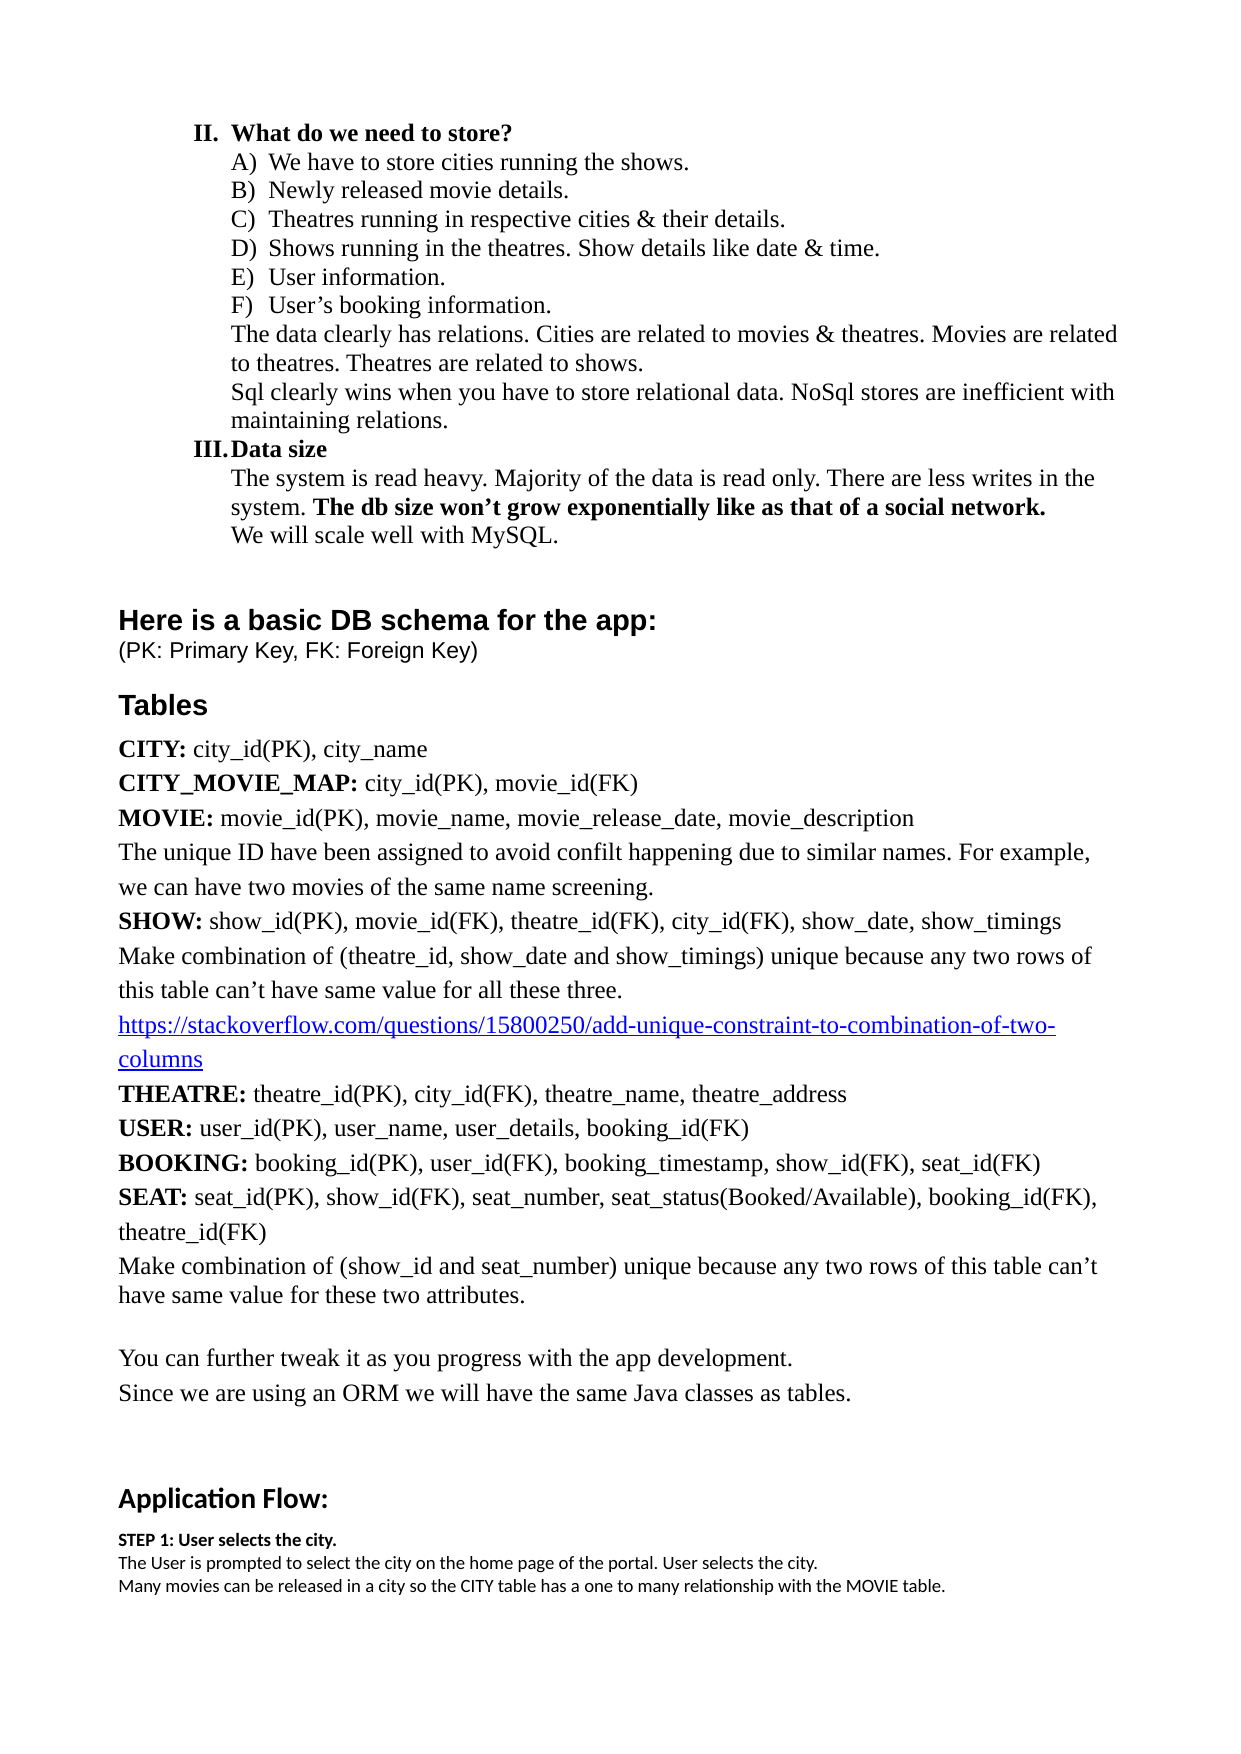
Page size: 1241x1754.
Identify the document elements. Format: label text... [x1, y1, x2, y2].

list The data clearly has relations. Cities are related to movies & theatres. Movies are related to theatres. Theatres are related to shows. Sql clearly wins when you have to store relational data. NoSql stores are inefficient with maintaining relations. [193, 319, 1122, 434]
list What do we need to store? [193, 118, 1122, 147]
list The system is read heavy. Majority of the data is read only. There are less writes in the system. The db size won’t grow exponentially like as that of a social network. We will scale well with MySQL. [193, 463, 1122, 549]
subtitle Application Flow: [118, 1481, 1122, 1516]
subtitle Here is a basic DB schema for the app: (PK: Primary Key, FK: Foreign Key) [118, 603, 1122, 663]
subtitle Tables [118, 688, 1122, 722]
list User information. [231, 262, 1122, 291]
text Make combination of (show_id and seat_number) unique because any two rows of this table can’t have same value for these two attributes. [118, 1251, 1122, 1309]
text CITY: city_id(PK), city_name CITY_MOVIE_MAP: city_id(PK), movie_id(FK) MOVIE: movie_id(PK), movie_name, movie_release_date, movie_description [118, 734, 1122, 832]
list User’s booking information. [231, 291, 1122, 319]
list Newly released movie details. [231, 176, 1122, 204]
text You can further tweak it as you progress with the app development. Since we are using an ORM we will have the same Java classes as tables. [118, 1309, 1122, 1406]
text The User is prompted to select the city on the home page of the portal. User selects the city. Many movies can be released in a city so the CITY table has a one to many relationship with the MOVIE table. [118, 1552, 1122, 1597]
text The unique ID have been assigned to avoid confilt happening due to similar names. For example, we can have two movies of the same name screening. SHOW: show_id(PK), movie_id(FK), theatre_id(FK), city_id(FK), show_date, show_timings Make combination of (theatre_id, show_date and show_timings) unique because any two rows of this table can’t have same value for all these three. [118, 837, 1122, 1004]
text THEATRE: theatre_id(PK), city_id(FK), theatre_name, theatre_address USER: user_id(PK), user_name, user_details, booking_id(FK) BOOKING: booking_id(PK), user_id(FK), booking_timestamp, show_id(FK), seat_id(FK) SEAT: seat_id(PK), show_id(FK), seat_number, seat_status(Booked/Available), booking_id(FK), theatre_id(FK) [118, 1079, 1122, 1246]
list Shows running in the theatres. Show details like date & time. [231, 233, 1122, 262]
list Theatres running in respective cities & their details. [231, 204, 1122, 233]
text STEP 1: User selects the city. [118, 1529, 1122, 1552]
text https://stackoverflow.com/questions/15800250/add-unique-constraint-to-combination-of-two-columns [118, 1010, 1122, 1073]
list Data size [193, 434, 1122, 463]
list We have to store cities running the shows. [231, 147, 1122, 176]
